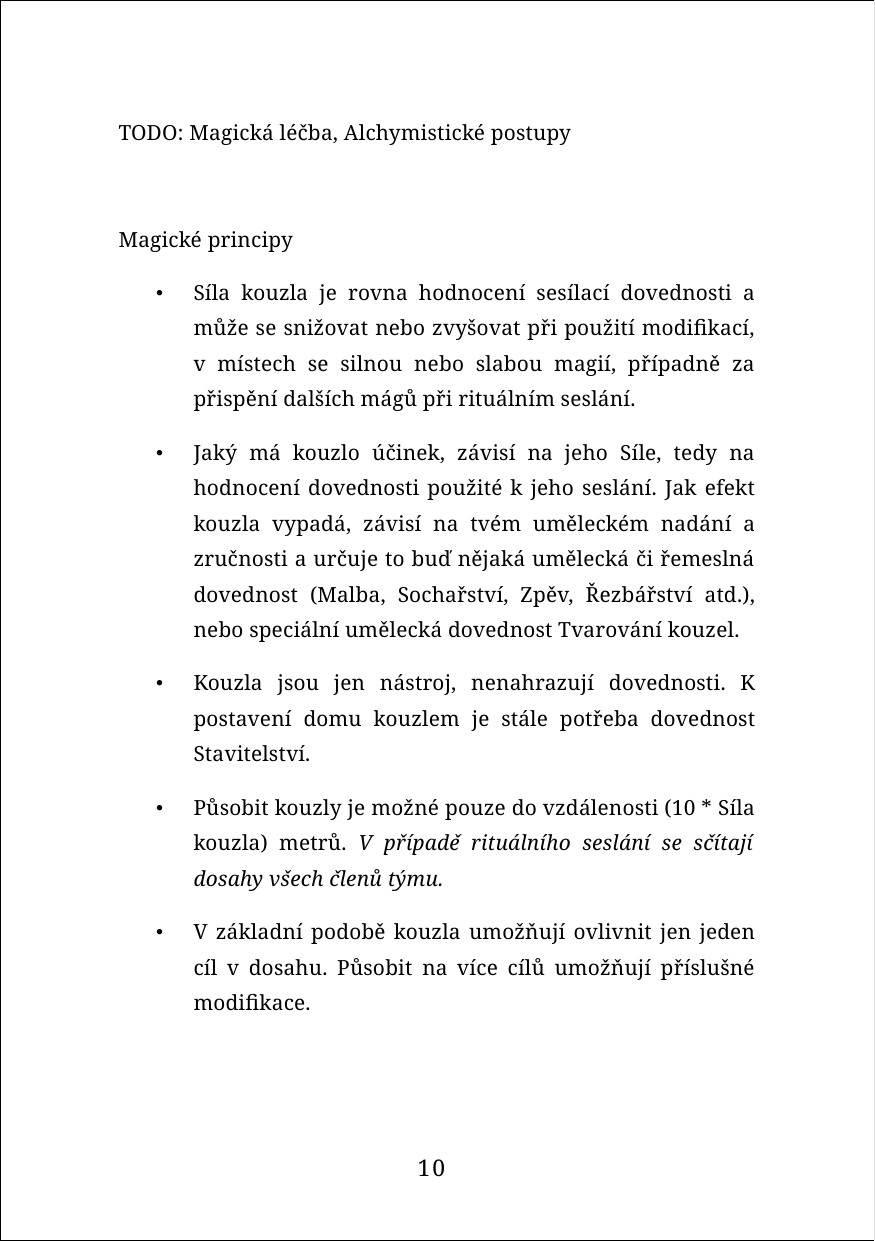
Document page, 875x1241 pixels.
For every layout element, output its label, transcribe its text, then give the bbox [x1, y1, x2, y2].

list Působit kouzly je možné pouze do vzdálenosti (10 * Síla kouzla) metrů. V případě rituálního seslání se sčítají dosahy všech členů týmu. [156, 793, 756, 892]
text TODO: Magická léčba, Alchymistické postupy [118, 118, 756, 147]
list Jaký má kouzlo účinek, závisí na jeho Síle, tedy na hodnocení dovednosti použité k jeho seslání. Jak efekt kouzla vypadá, závisí na tvém uměleckém nadání a zručnosti a určuje to buď nějaká umělecká či řemeslná dovednost (Malba, Sochařství, Zpěv, Řezbářství atd.), nebo speciální umělecká dovednost Tvarování kouzel. [156, 438, 756, 644]
list Kouzla jsou jen nástroj, nenahrazují dovednosti. K postavení domu kouzlem je stále potřeba dovednost Stavitelství. [156, 668, 756, 768]
list V základní podobě kouzla umožňují ovlivnit jen jeden cíl v dosahu. Působit na více cílů umožňují příslušné modifikace. [156, 917, 756, 1017]
list Síla kouzla je rovna hodnocení sesílací dovednosti a může se snižovat nebo zvyšovat při použití modifikací, v místech se silnou nebo slabou magií, případně za přispění dalších mágů při rituálním seslání. [156, 278, 756, 413]
text Magické principy [118, 225, 756, 253]
